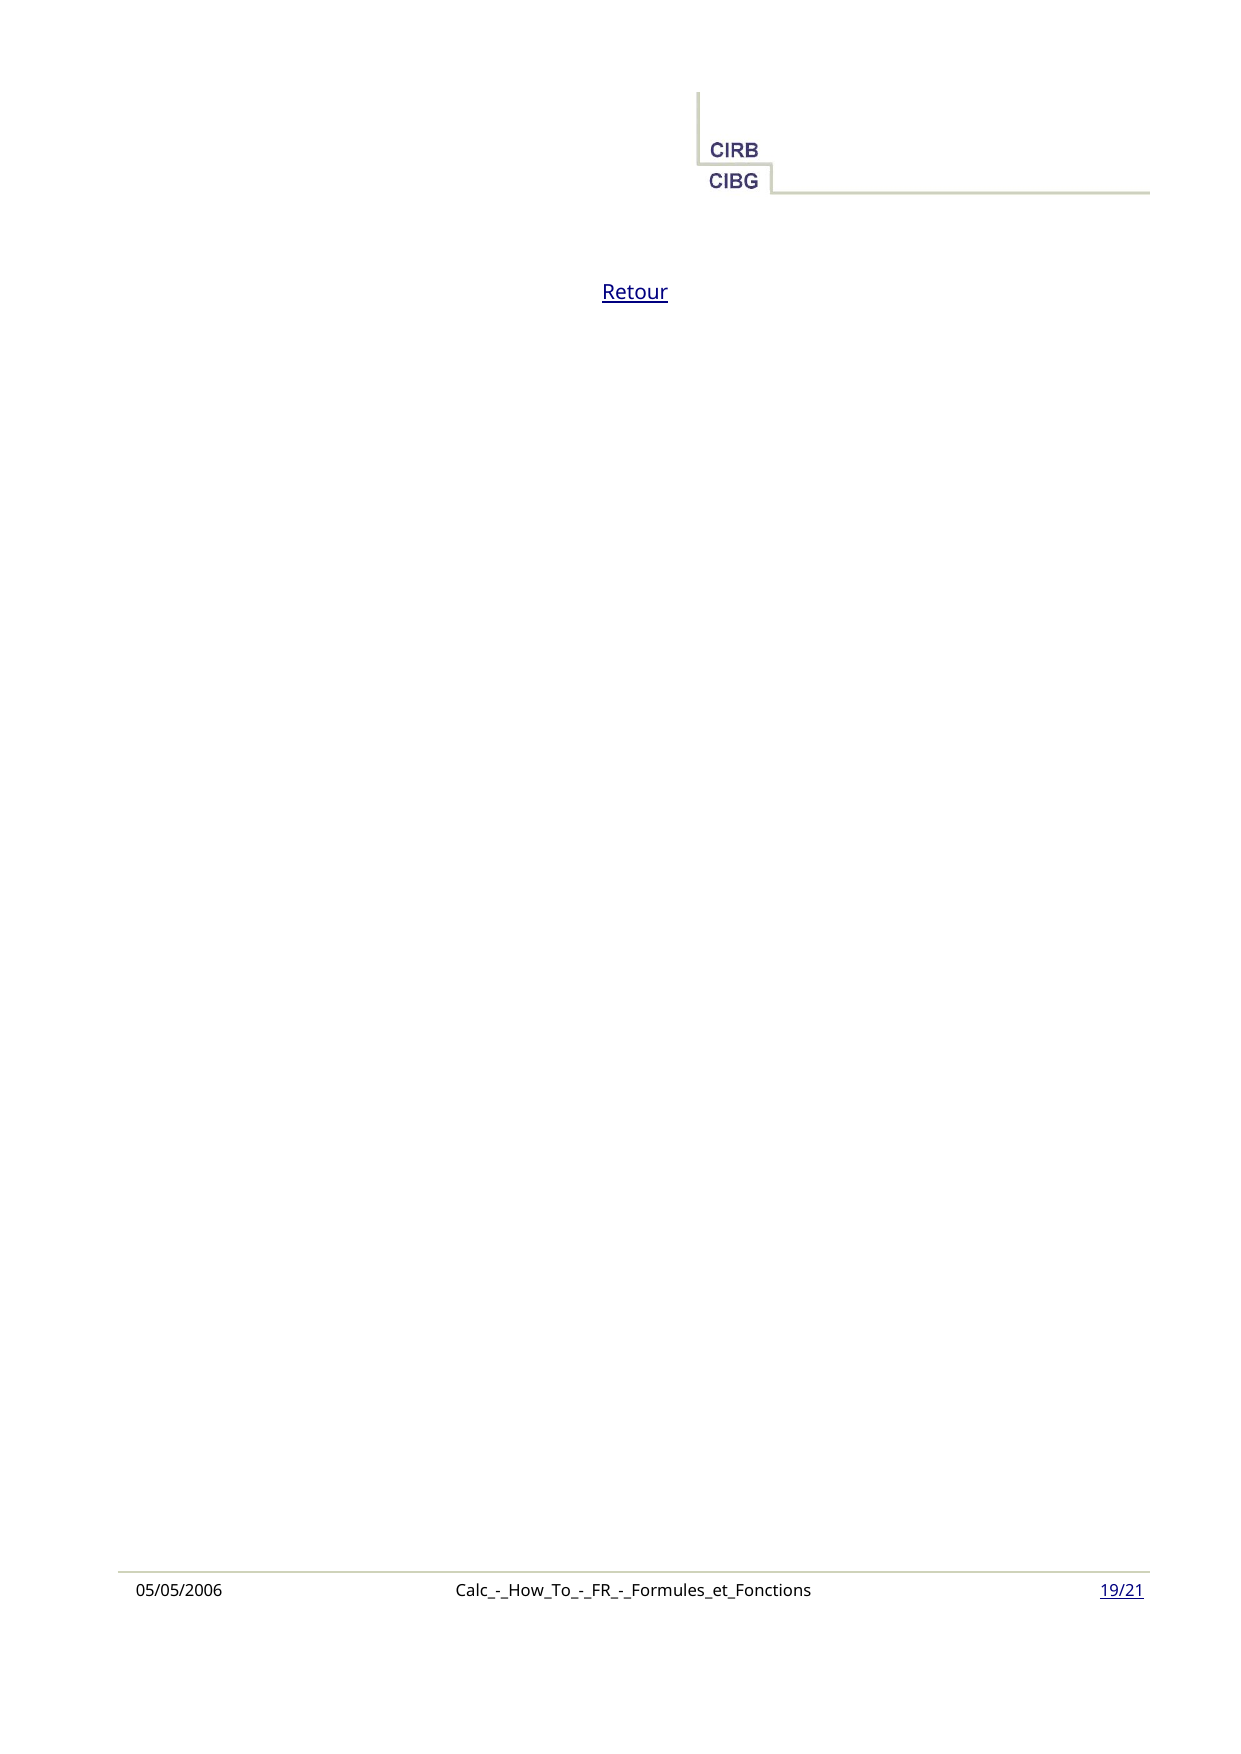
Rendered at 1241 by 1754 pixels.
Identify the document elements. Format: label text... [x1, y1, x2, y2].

picture [609, 92, 1150, 214]
table_header Retour [118, 271, 1152, 311]
